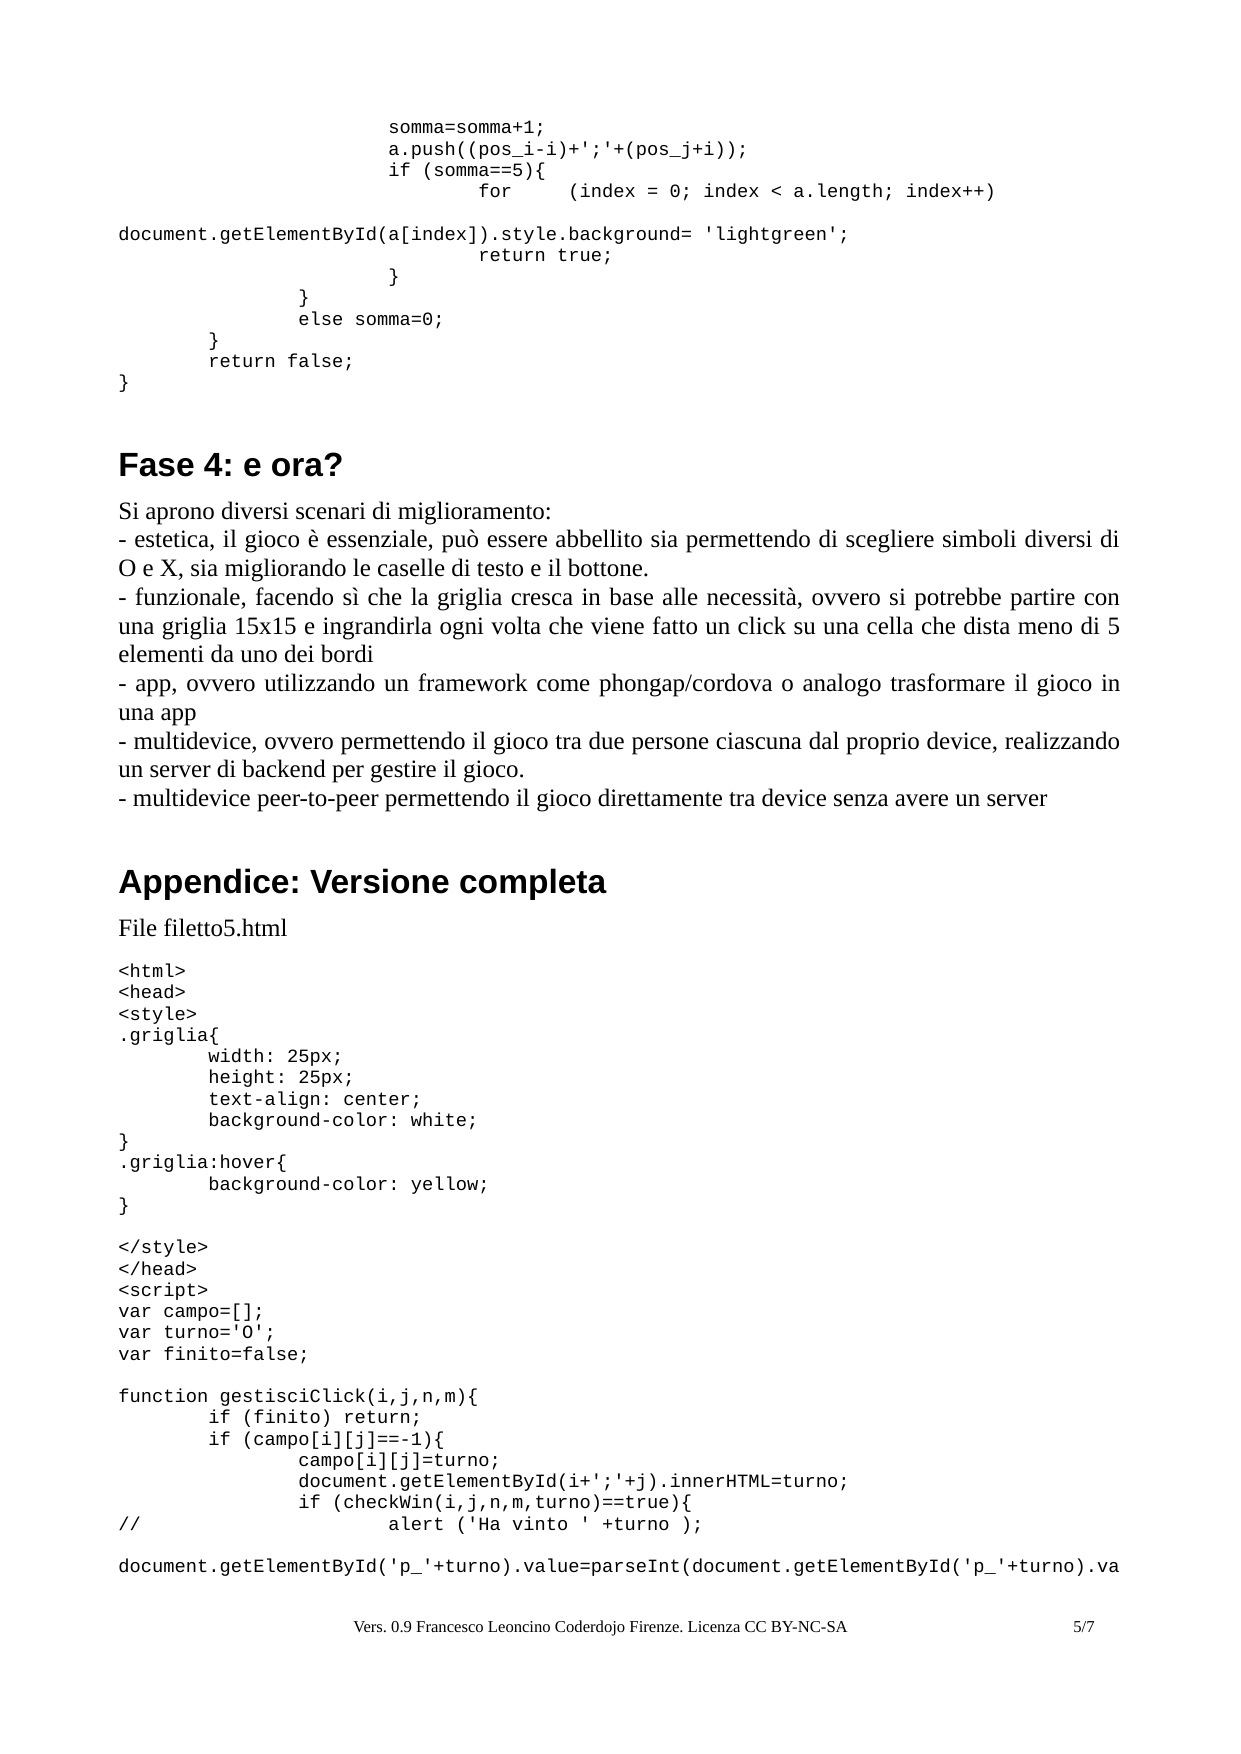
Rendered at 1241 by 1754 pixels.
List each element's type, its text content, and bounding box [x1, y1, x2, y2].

text return true; [118, 246, 1122, 267]
text else somma=0; [118, 309, 1122, 331]
text background-color: yellow; [118, 1174, 1122, 1196]
text .griglia{ [118, 1026, 1122, 1047]
text } [118, 331, 1122, 352]
text - estetica, il gioco è essenziale, può essere abbellito sia permettendo di scegliere simboli diversi di O e X, sia migliorando le caselle di testo e il bottone. [118, 524, 1122, 582]
text <html> [118, 962, 1122, 983]
text document.getElementById(i+';'+j).innerHTML=turno; [118, 1472, 1122, 1493]
text document.getElementById('p_'+turno).value=parseInt(document.getElementById('p_'+turno).va [118, 1536, 1122, 1578]
text <style> [118, 1004, 1122, 1026]
text - app, ovvero utilizzando un framework come phongap/cordova o analogo trasformare il gioco in una app [118, 668, 1122, 726]
text return false; [118, 352, 1122, 373]
text if (checkWin(i,j,n,m,turno)==true){ [118, 1493, 1122, 1514]
text - funzionale, facendo sì che la griglia cresca in base alle necessità, ovvero si potrebbe partire con una griglia 15x15 e ingrandirla ogni volta che viene fatto un click su una cella che dista meno di 5 elementi da uno dei bordi [118, 582, 1122, 668]
text // alert ('Ha vinto ' +turno ); [118, 1514, 1122, 1536]
text } [118, 288, 1122, 309]
text function gestisciClick(i,j,n,m){ [118, 1387, 1122, 1408]
text - multidevice, ovvero permettendo il gioco tra due persone ciascuna dal proprio device, realizzando un server di backend per gestire il gioco. [118, 726, 1122, 783]
text a.push((pos_i-i)+';'+(pos_j+i)); [118, 139, 1122, 161]
text document.getElementById(a[index]).style.background= 'lightgreen'; [118, 203, 1122, 246]
text .griglia:hover{ [118, 1153, 1122, 1174]
text - multidevice peer-to-peer permettendo il gioco direttamente tra device senza avere un server [118, 783, 1122, 812]
text } [118, 267, 1122, 288]
text Si aprono diversi scenari di miglioramento: [118, 496, 1122, 524]
text } [118, 373, 1122, 394]
text if (finito) return; [118, 1408, 1122, 1429]
text var finito=false; [118, 1344, 1122, 1366]
text } [118, 1132, 1122, 1153]
text text-align: center; [118, 1089, 1122, 1111]
text <script> [118, 1281, 1122, 1302]
text width: 25px; [118, 1047, 1122, 1068]
text var campo=[]; [118, 1302, 1122, 1323]
text var turno='O'; [118, 1323, 1122, 1344]
text if (somma==5){ [118, 161, 1122, 182]
subtitle Fase 4: e ora? [118, 445, 1122, 483]
text campo[i][j]=turno; [118, 1451, 1122, 1472]
text <head> [118, 983, 1122, 1004]
text if (campo[i][j]==-1){ [118, 1429, 1122, 1451]
text File filetto5.html [118, 913, 1122, 942]
text </style> [118, 1238, 1122, 1259]
text height: 25px; [118, 1068, 1122, 1089]
text for (index = 0; index < a.length; index++) [118, 182, 1122, 203]
text </head> [118, 1259, 1122, 1281]
subtitle Appendice: Versione completa [118, 862, 1122, 900]
text somma=somma+1; [118, 118, 1122, 139]
text } [118, 1196, 1122, 1217]
text background-color: white; [118, 1111, 1122, 1132]
